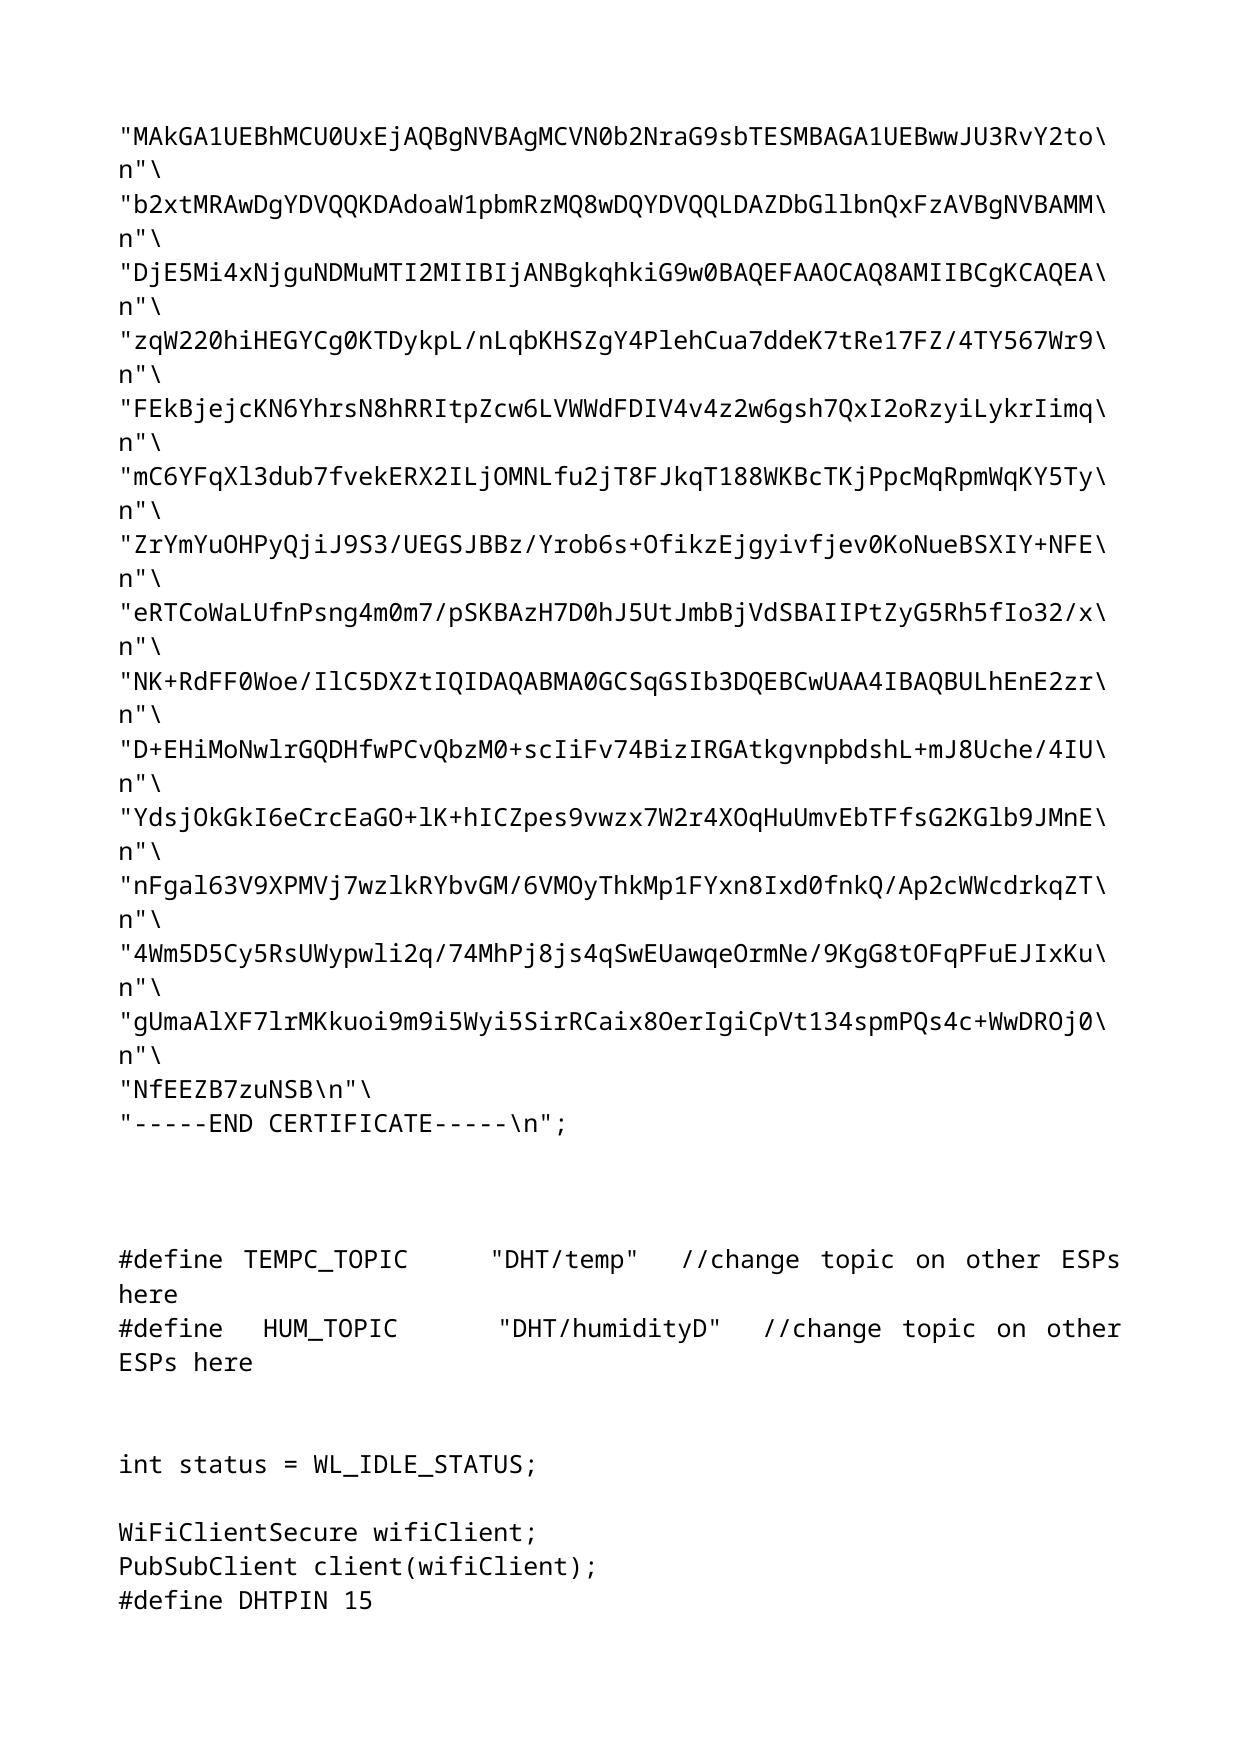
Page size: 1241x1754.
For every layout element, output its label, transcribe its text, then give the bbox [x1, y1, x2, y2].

text "nFgal63V9XPMVj7wzlkRYbvGM/6VMOyThkMp1FYxn8Ixd0fnkQ/Ap2cWWcdrkqZT\n"\ [118, 867, 1122, 936]
text "mC6YFqXl3dub7fvekERX2ILjOMNLfu2jT8FJkqT188WKBcTKjPpcMqRpmWqKY5Ty\n"\ [118, 459, 1122, 527]
text "D+EHiMoNwlrGQDHfwPCvQbzM0+scIiFv74BizIRGAtkgvnpbdshL+mJ8Uche/4IU\n"\ [118, 731, 1122, 799]
text int status = WL_IDLE_STATUS; [118, 1447, 1122, 1481]
text "DjE5Mi4xNjguNDMuMTI2MIIBIjANBgkqhkiG9w0BAQEFAAOCAQ8AMIIBCgKCAQEA\n"\ [118, 254, 1122, 322]
text #define DHTPIN 15 [118, 1583, 1122, 1617]
text "b2xtMRAwDgYDVQQKDAdoaW1pbmRzMQ8wDQYDVQQLDAZDbGllbnQxFzAVBgNVBAMM\n"\ [118, 186, 1122, 254]
text "4Wm5D5Cy5RsUWypwli2q/74MhPj8js4qSwEUawqeOrmNe/9KgG8tOFqPFuEJIxKu\n"\ [118, 936, 1122, 1004]
text "eRTCoWaLUfnPsng4m0m7/pSKBAzH7D0hJ5UtJmbBjVdSBAIIPtZyG5Rh5fIo32/x\n"\ [118, 595, 1122, 663]
text PubSubClient client(wifiClient); [118, 1549, 1122, 1583]
text "-----END CERTIFICATE-----\n"; [118, 1106, 1122, 1140]
text "ZrYmYuOHPyQjiJ9S3/UEGSJBBz/Yrob6s+OfikzEjgyivfjev0KoNueBSXIY+NFE\n"\ [118, 527, 1122, 595]
text "NK+RdFF0Woe/IlC5DXZtIQIDAQABMA0GCSqGSIb3DQEBCwUAA4IBAQBULhEnE2zr\n"\ [118, 663, 1122, 731]
text "gUmaAlXF7lrMKkuoi9m9i5Wyi5SirRCaix8OerIgiCpVt134spmPQs4c+WwDROj0\n"\ [118, 1004, 1122, 1072]
text "zqW220hiHEGYCg0KTDykpL/nLqbKHSZgY4PlehCua7ddeK7tRe17FZ/4TY567Wr9\n"\ [118, 322, 1122, 391]
text "MAkGA1UEBhMCU0UxEjAQBgNVBAgMCVN0b2NraG9sbTESMBAGA1UEBwwJU3RvY2to\n"\ [118, 118, 1122, 186]
text WiFiClientSecure wifiClient; [118, 1515, 1122, 1549]
text "YdsjOkGkI6eCrcEaGO+lK+hICZpes9vwzx7W2r4XOqHuUmvEbTFfsG2KGlb9JMnE\n"\ [118, 799, 1122, 867]
text "FEkBjejcKN6YhrsN8hRRItpZcw6LVWWdFDIV4v4z2w6gsh7QxI2oRzyiLykrIimq\n"\ [118, 391, 1122, 459]
text #define TEMPC_TOPIC "DHT/temp" //change topic on other ESPs here [118, 1242, 1122, 1310]
text "NfEEZB7zuNSB\n"\ [118, 1072, 1122, 1106]
text #define HUM_TOPIC "DHT/humidityD" //change topic on other ESPs here [118, 1310, 1122, 1378]
